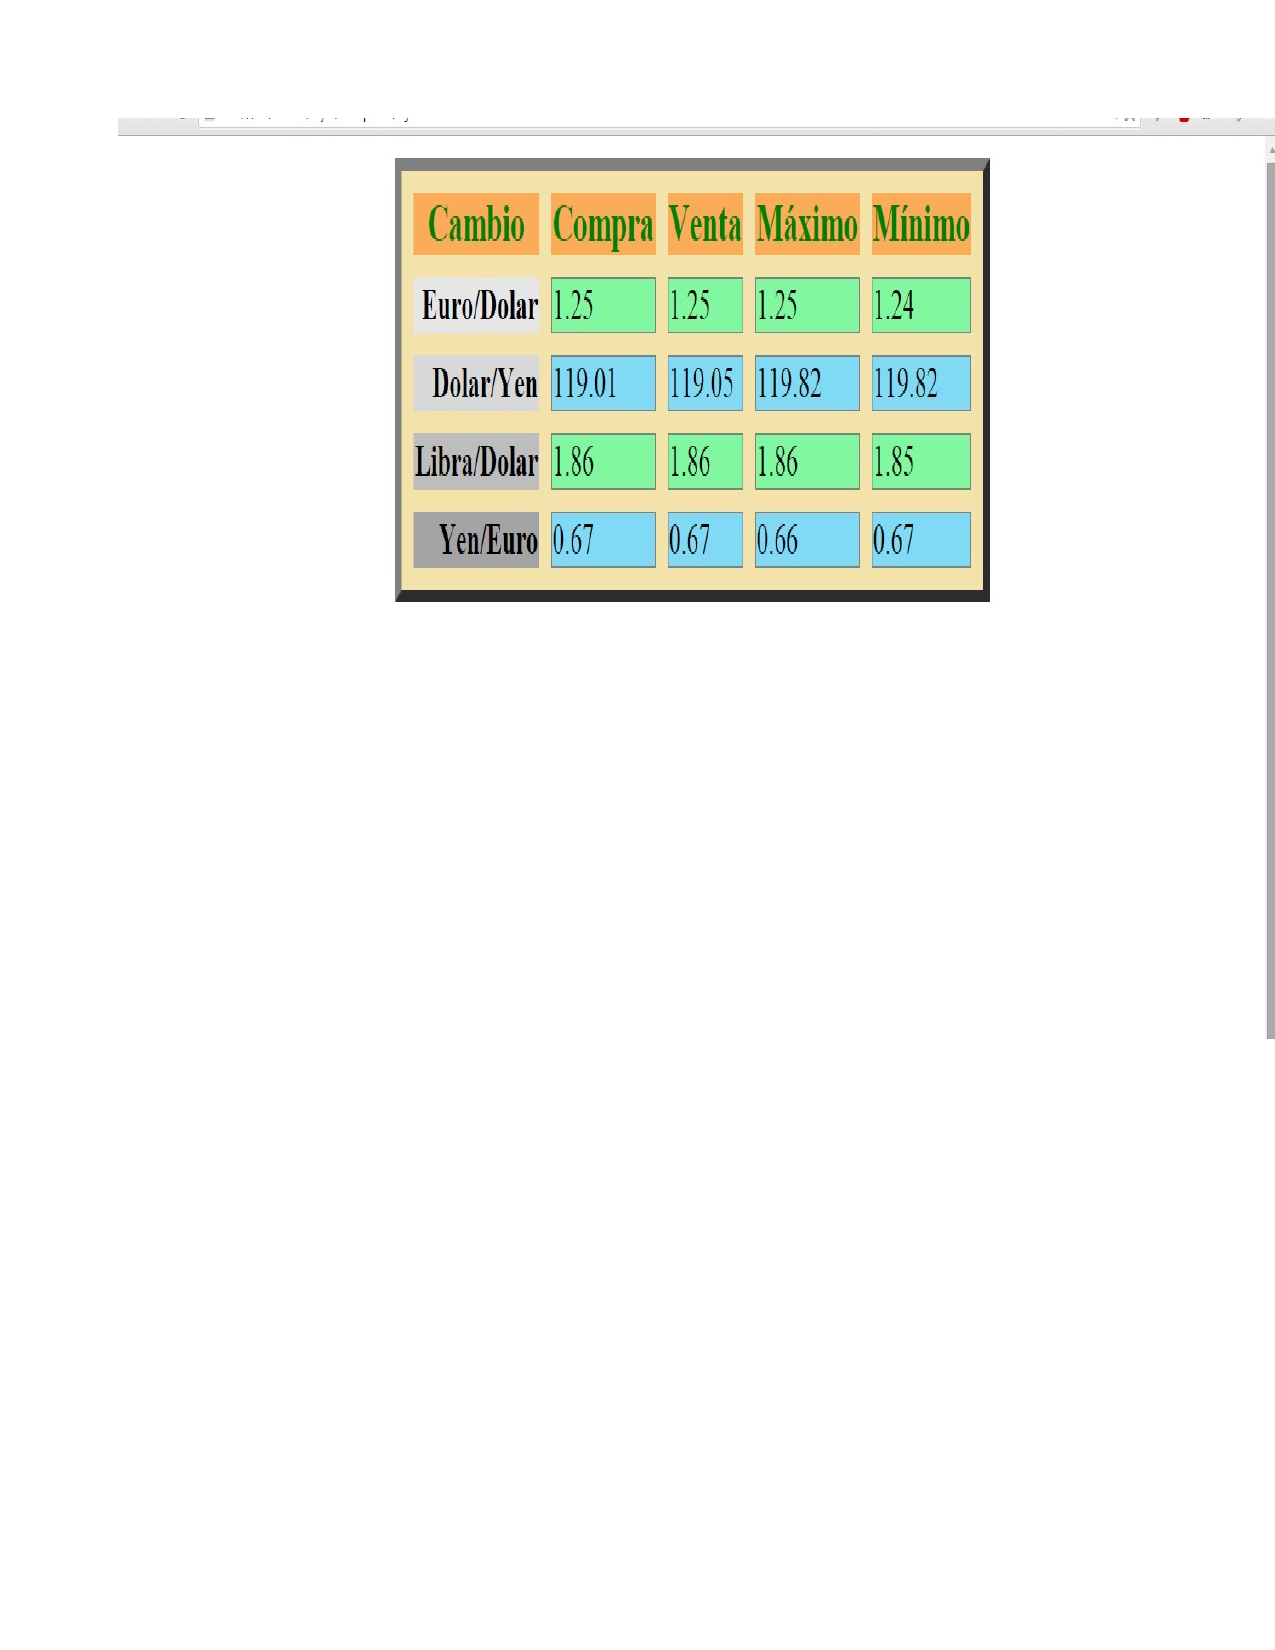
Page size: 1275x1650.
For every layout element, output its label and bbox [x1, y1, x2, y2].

picture [118, 118, 1275, 1039]
